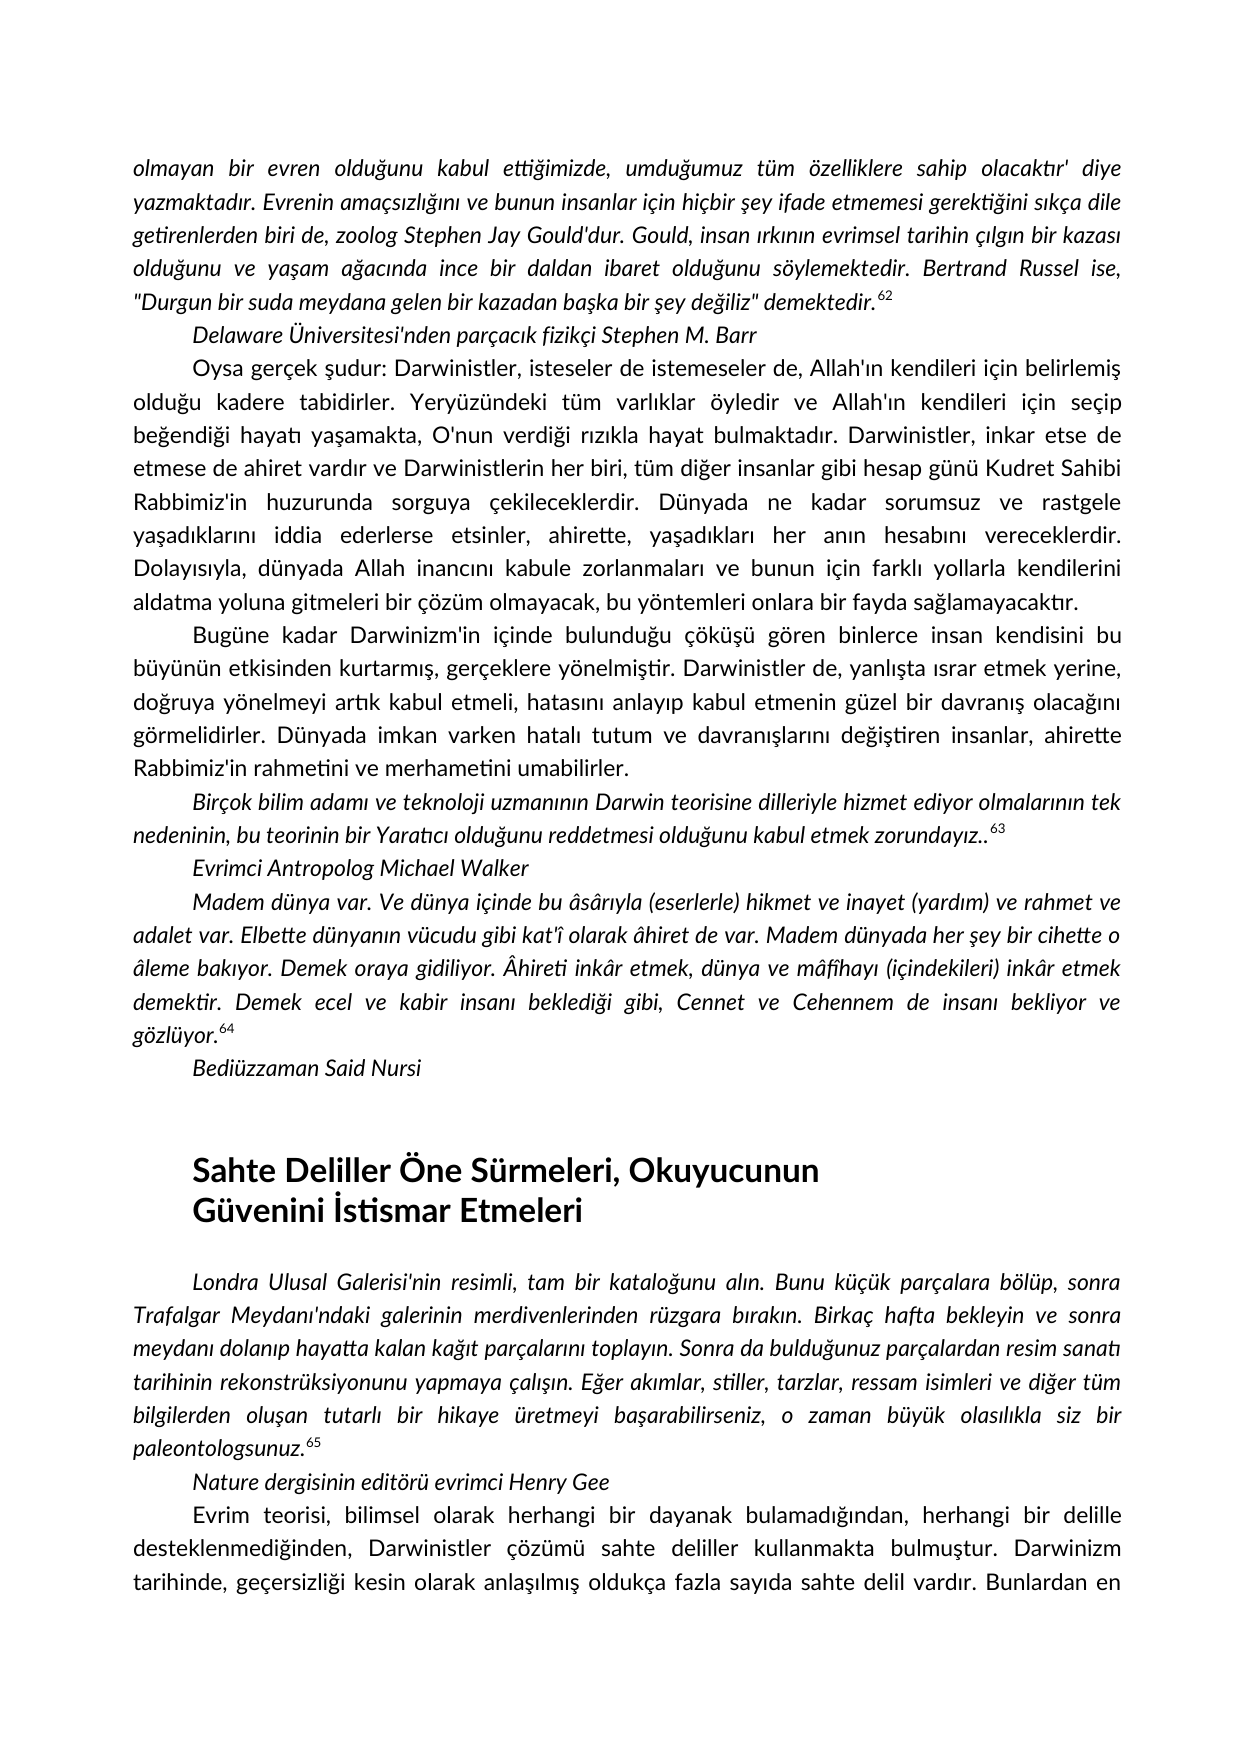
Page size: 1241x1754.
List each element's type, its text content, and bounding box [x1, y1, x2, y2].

text Güvenini İstismar Etmeleri [133, 1190, 1123, 1230]
text Oysa gerçek şudur: Darwinistler, isteseler de istemeseler de, Allah'ın kendileri için belirlemiş olduğu kadere tabidirler. Yeryüzündeki tüm varlıklar öyledir ve Allah'ın kendileri için seçip beğendiği hayatı yaşamakta, O'nun verdiği rızıkla hayat bulmaktadır. Darwinistler, inkar etse de etmese de ahiret vardır ve Darwinistlerin her biri, tüm diğer insanlar gibi hesap günü Kudret Sahibi Rabbimiz'in huzurunda sorguya çekileceklerdir. Dünyada ne kadar sorumsuz ve rastgele yaşadıklarını iddia ederlerse etsinler, ahirette, yaşadıkları her anın hesabını vereceklerdir. Dolayısıyla, dünyada Allah inancını kabule zorlanmaları ve bunun için farklı yollarla kendilerini aldatma yoluna gitmeleri bir çözüm olmayacak, bu yöntemleri onlara bir fayda sağlamayacaktır. [133, 350, 1123, 617]
text Sahte Deliller Öne Sürmeleri, Okuyucunun [133, 1150, 1123, 1190]
text Bugüne kadar Darwinizm'in içinde bulunduğu çöküşü gören binlerce insan kendisini bu büyünün etkisinden kurtarmış, gerçeklere yönelmiştir. Darwinistler de, yanlışta ısrar etmek yerine, doğruya yönelmeyi artık kabul etmeli, hatasını anlayıp kabul etmenin güzel bir davranış olacağını görmelidirler. Dünyada imkan varken hatalı tutum ve davranışlarını değiştiren insanlar, ahirette Rabbimiz'in rahmetini ve merhametini umabilirler. [133, 617, 1123, 783]
text Nature dergisinin editörü evrimci Henry Gee [133, 1463, 1123, 1497]
text Madem dünya var. Ve dünya içinde bu âsârıyla (eserlerle) hikmet ve inayet (yardım) ve rahmet ve adalet var. Elbette dünyanın vücudu gibi kat'î olarak âhiret de var. Madem dünyada her şey bir cihette o âleme bakıyor. Demek oraya gidiliyor. Âhireti inkâr etmek, dünya ve mâfîhayı (içindekileri) inkâr etmek demektir. Demek ecel ve kabir insanı beklediği gibi, Cennet ve Cehennem de insanı bekliyor ve gözlüyor.64 [133, 883, 1123, 1050]
text Delaware Üniversitesi'nden parçacık fizikçi Stephen M. Barr [133, 317, 1123, 350]
text Evrim teorisi, bilimsel olarak herhangi bir dayanak bulamadığından, herhangi bir delille desteklenmediğinden, Darwinistler çözümü sahte deliller kullanmakta bulmuştur. Darwinizm tarihinde, geçersizliği kesin olarak anlaşılmış oldukça fazla sayıda sahte delil vardır. Bunlardan en [133, 1497, 1123, 1597]
text Evrimci Antropolog Michael Walker [133, 850, 1123, 883]
text olmayan bir evren olduğunu kabul ettiğimizde, umduğumuz tüm özelliklere sahip olacaktır' diye yazmaktadır. Evrenin amaçsızlığını ve bunun insanlar için hiçbir şey ifade etmemesi gerektiğini sıkça dile getirenlerden biri de, zoolog Stephen Jay Gould'dur. Gould, insan ırkının evrimsel tarihin çılgın bir kazası olduğunu ve yaşam ağacında ince bir daldan ibaret olduğunu söylemektedir. Bertrand Russel ise, "Durgun bir suda meydana gelen bir kazadan başka bir şey değiliz" demektedir.62 [133, 150, 1123, 317]
text Birçok bilim adamı ve teknoloji uzmanının Darwin teorisine dilleriyle hizmet ediyor olmalarının tek nedeninin, bu teorinin bir Yaratıcı olduğunu reddetmesi olduğunu kabul etmek zorundayız..63 [133, 783, 1123, 850]
text Londra Ulusal Galerisi'nin resimli, tam bir kataloğunu alın. Bunu küçük parçalara bölüp, sonra Trafalgar Meydanı'ndaki galerinin merdivenlerinden rüzgara bırakın. Birkaç hafta bekleyin ve sonra meydanı dolanıp hayatta kalan kağıt parçalarını toplayın. Sonra da bulduğunuz parçalardan resim sanatı tarihinin rekonstrüksiyonunu yapmaya çalışın. Eğer akımlar, stiller, tarzlar, ressam isimleri ve diğer tüm bilgilerden oluşan tutarlı bir hikaye üretmeyi başarabilirseniz, o zaman büyük olasılıkla siz bir paleontologsunuz.65 [133, 1263, 1123, 1463]
text Bediüzzaman Said Nursi [133, 1050, 1123, 1083]
